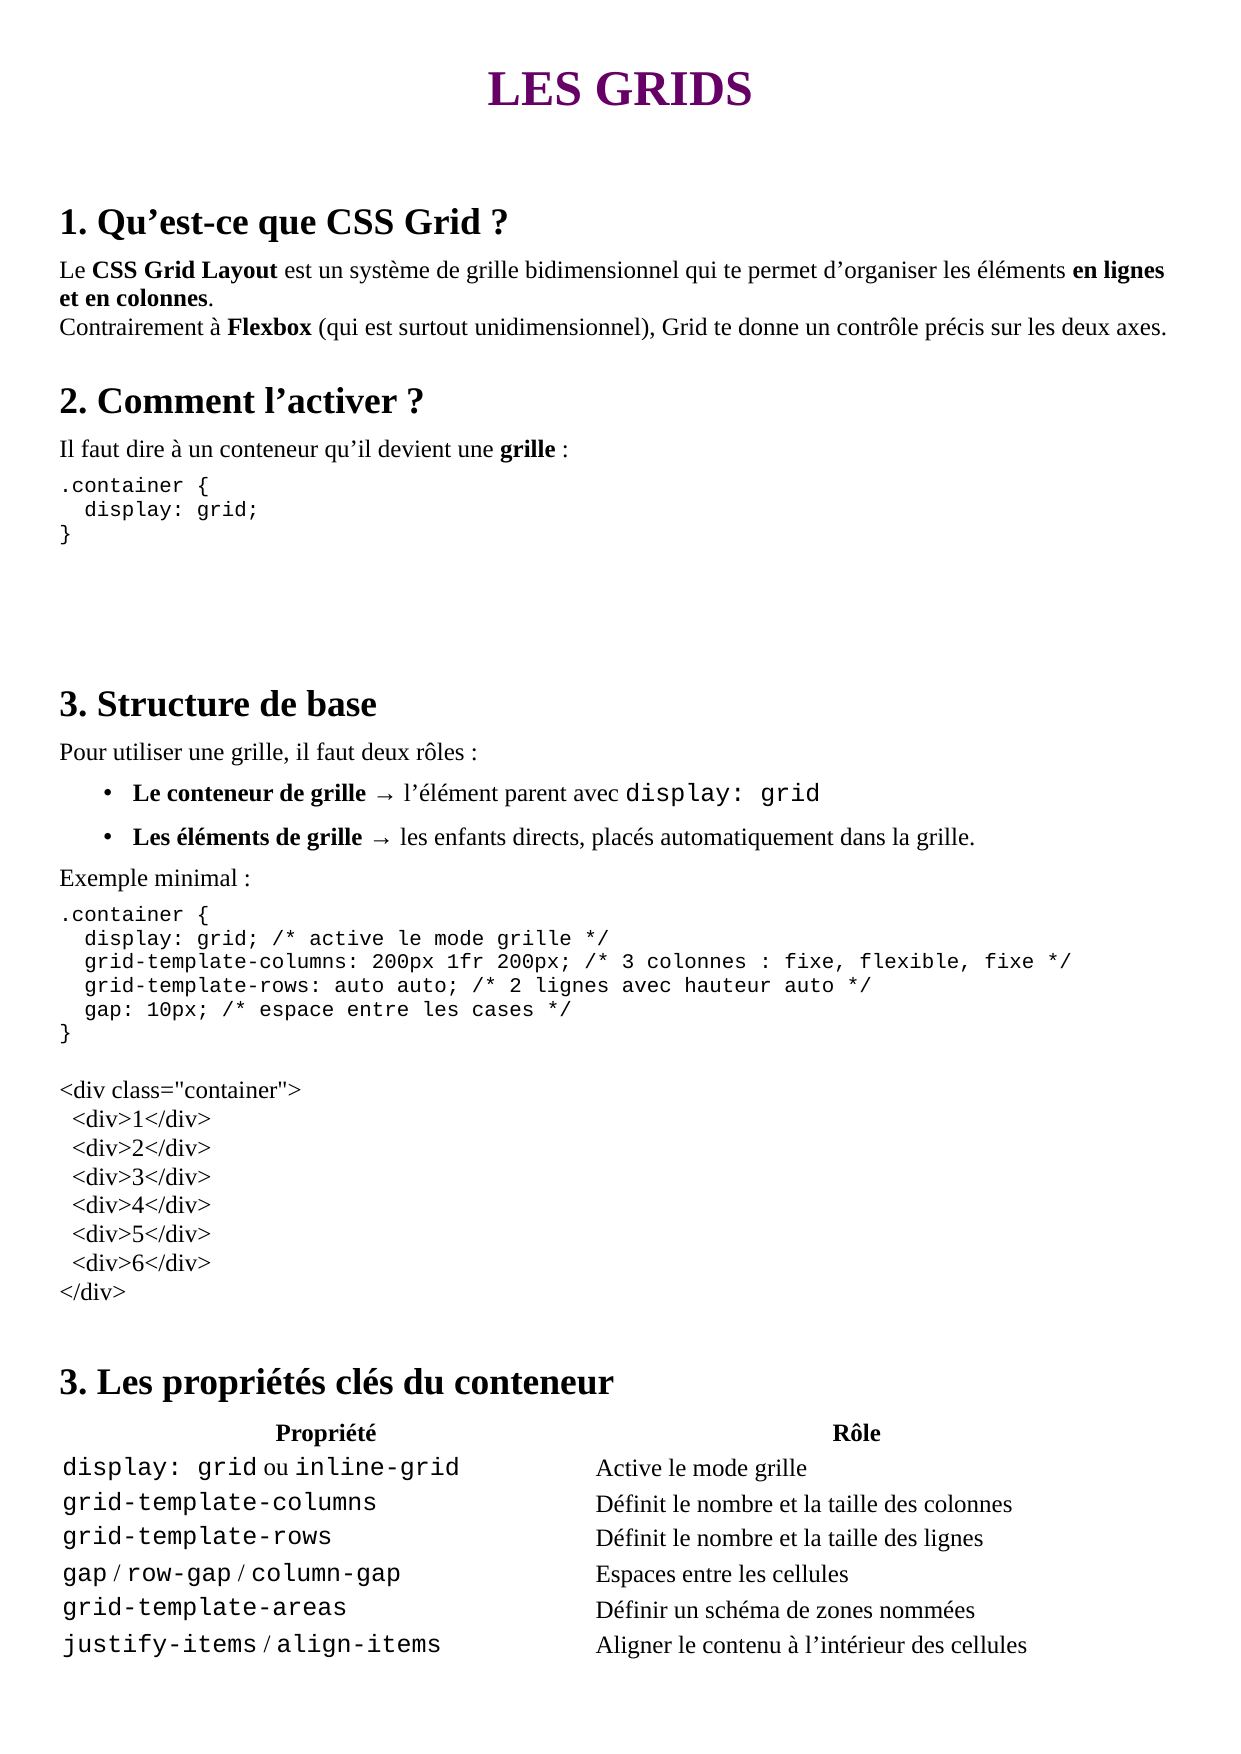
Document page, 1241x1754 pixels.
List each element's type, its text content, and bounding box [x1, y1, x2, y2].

text grid-template-rows: auto auto; /* 2 lignes avec hauteur auto */ [59, 975, 1181, 999]
text } [59, 523, 1181, 546]
table_cell grid-template-areas [59, 1592, 592, 1626]
text Le CSS Grid Layout est un système de grille bidimensionnel qui te permet d’organiser les éléments en lignes et en colonnes. Contrairement à Flexbox (qui est surtout unidimensionnel), Grid te donne un contrôle précis sur les deux axes. [59, 255, 1181, 341]
subtitle 3. Les propriétés clés du conteneur [59, 1359, 1181, 1402]
subtitle 3. Structure de base [59, 681, 1181, 724]
text <div>6</div> [59, 1248, 1181, 1277]
text Pour utiliser une grille, il faut deux rôles : [59, 737, 1181, 766]
subtitle 1. Qu’est-ce que CSS Grid ? [59, 199, 1181, 242]
text LES GRIDS [59, 59, 1181, 117]
list Le conteneur de grille → l’élément parent avec display: grid [103, 778, 1181, 809]
text <div>3</div> [59, 1162, 1181, 1190]
table_cell grid-template-columns [59, 1486, 592, 1521]
text <div>1</div> [59, 1104, 1181, 1133]
text .container { [59, 904, 1181, 928]
text } [59, 1022, 1181, 1046]
text </div> [59, 1277, 1181, 1305]
text Il faut dire à un conteneur qu’il devient une grille : [59, 434, 1181, 463]
table_cell Aligner le contenu à l’intérieur des cellules [593, 1626, 1120, 1663]
text <div>2</div> [59, 1133, 1181, 1162]
table_cell display: grid ou inline-grid [59, 1449, 592, 1486]
table_cell grid-template-rows [59, 1521, 592, 1555]
list Les éléments de grille → les enfants directs, placés automatiquement dans la grille. [103, 822, 1181, 850]
table_cell gap / row-gap / column-gap [59, 1555, 592, 1592]
table_header Propriété [59, 1415, 592, 1449]
text grid-template-columns: 200px 1fr 200px; /* 3 colonnes : fixe, flexible, fixe */ [59, 951, 1181, 975]
text <div>5</div> [59, 1219, 1181, 1248]
text display: grid; /* active le mode grille */ [59, 928, 1181, 951]
text <div>4</div> [59, 1190, 1181, 1219]
subtitle 2. Comment l’activer ? [59, 378, 1181, 422]
text .container { [59, 475, 1181, 499]
table_cell Définit le nombre et la taille des colonnes [593, 1486, 1120, 1521]
table_header Rôle [593, 1415, 1120, 1449]
table_cell Active le mode grille [593, 1449, 1120, 1486]
text display: grid; [59, 499, 1181, 523]
text gap: 10px; /* espace entre les cases */ [59, 999, 1181, 1022]
table_cell justify-items / align-items [59, 1626, 592, 1663]
table_cell Définir un schéma de zones nommées [593, 1592, 1120, 1626]
table_cell Définit le nombre et la taille des lignes [593, 1521, 1120, 1555]
table_cell Espaces entre les cellules [593, 1555, 1120, 1592]
text <div class="container"> [59, 1075, 1181, 1104]
text Exemple minimal : [59, 863, 1181, 892]
